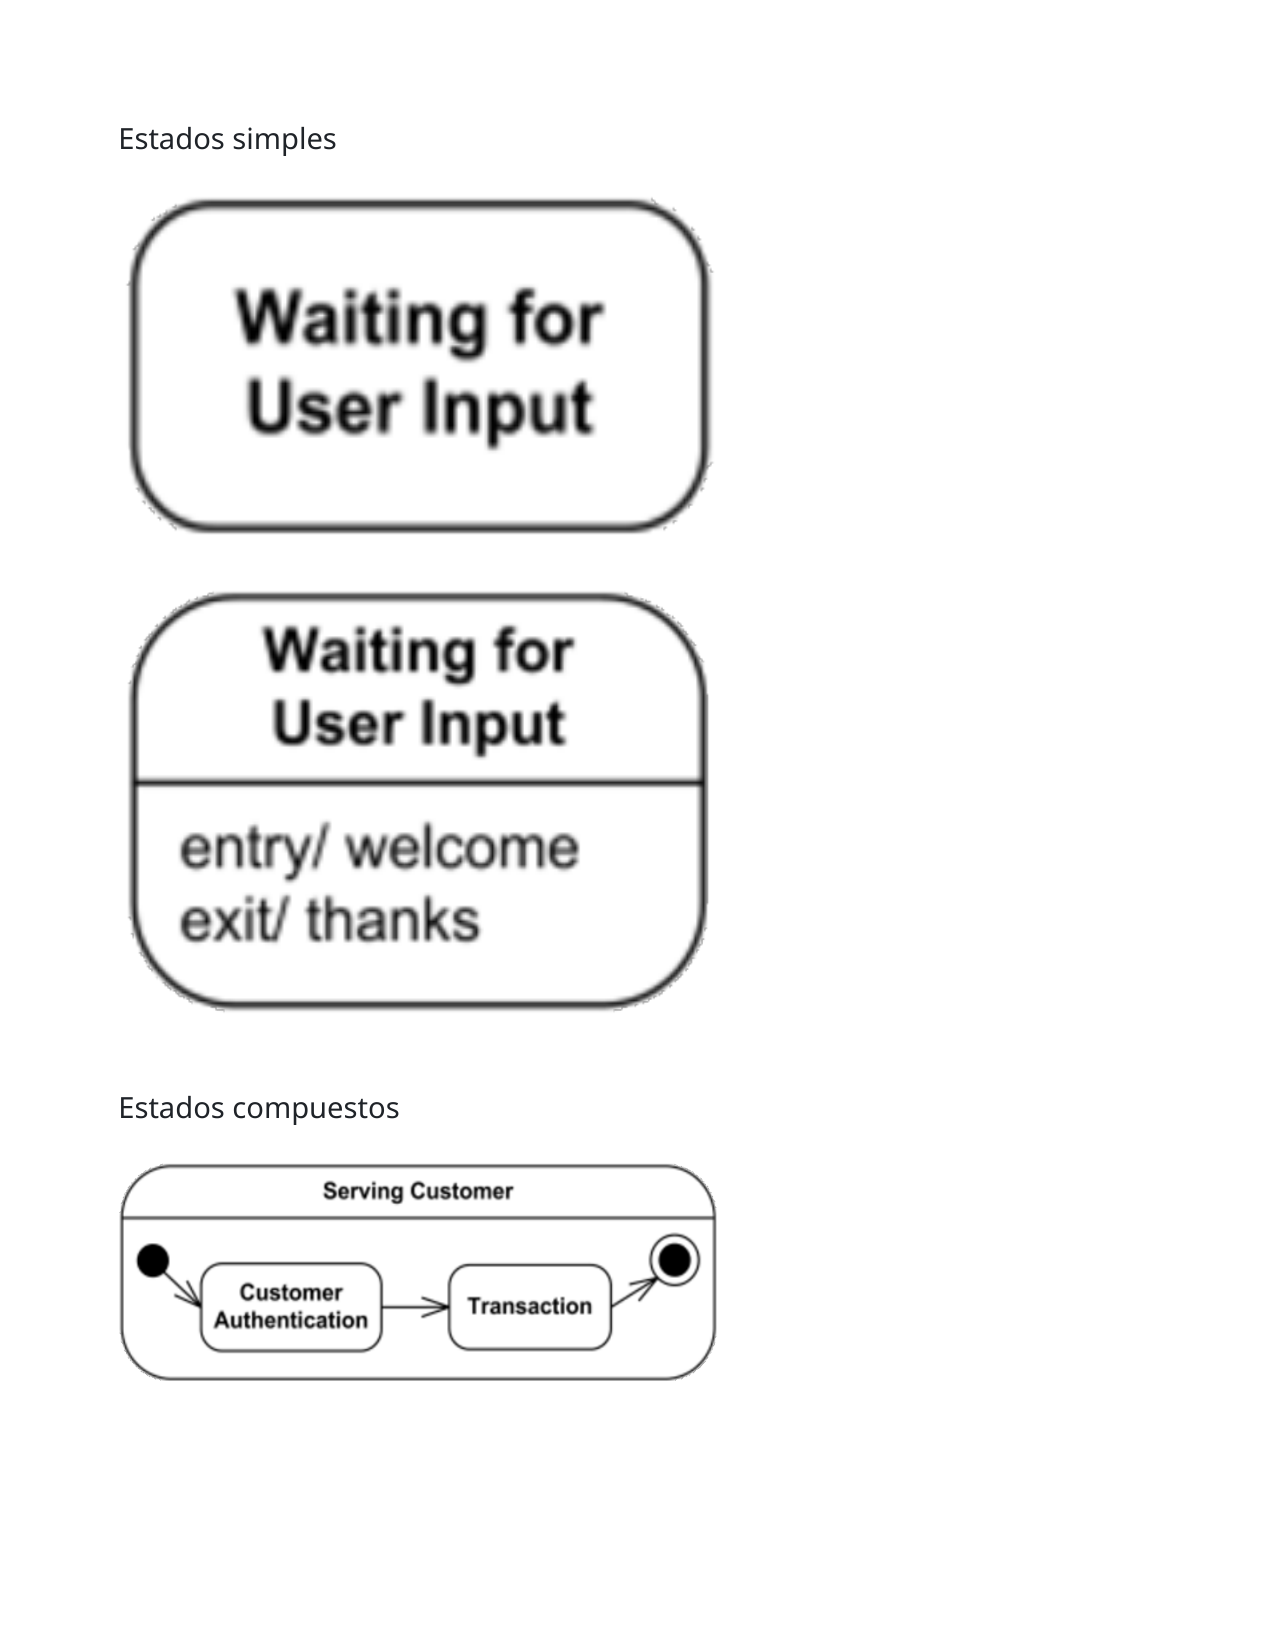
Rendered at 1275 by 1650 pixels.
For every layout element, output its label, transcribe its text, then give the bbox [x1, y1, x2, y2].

subtitle Estados compuestos [118, 1087, 1157, 1127]
picture [118, 578, 719, 1019]
picture [118, 1161, 718, 1386]
picture [118, 192, 721, 548]
subtitle Estados simples [118, 118, 1157, 158]
